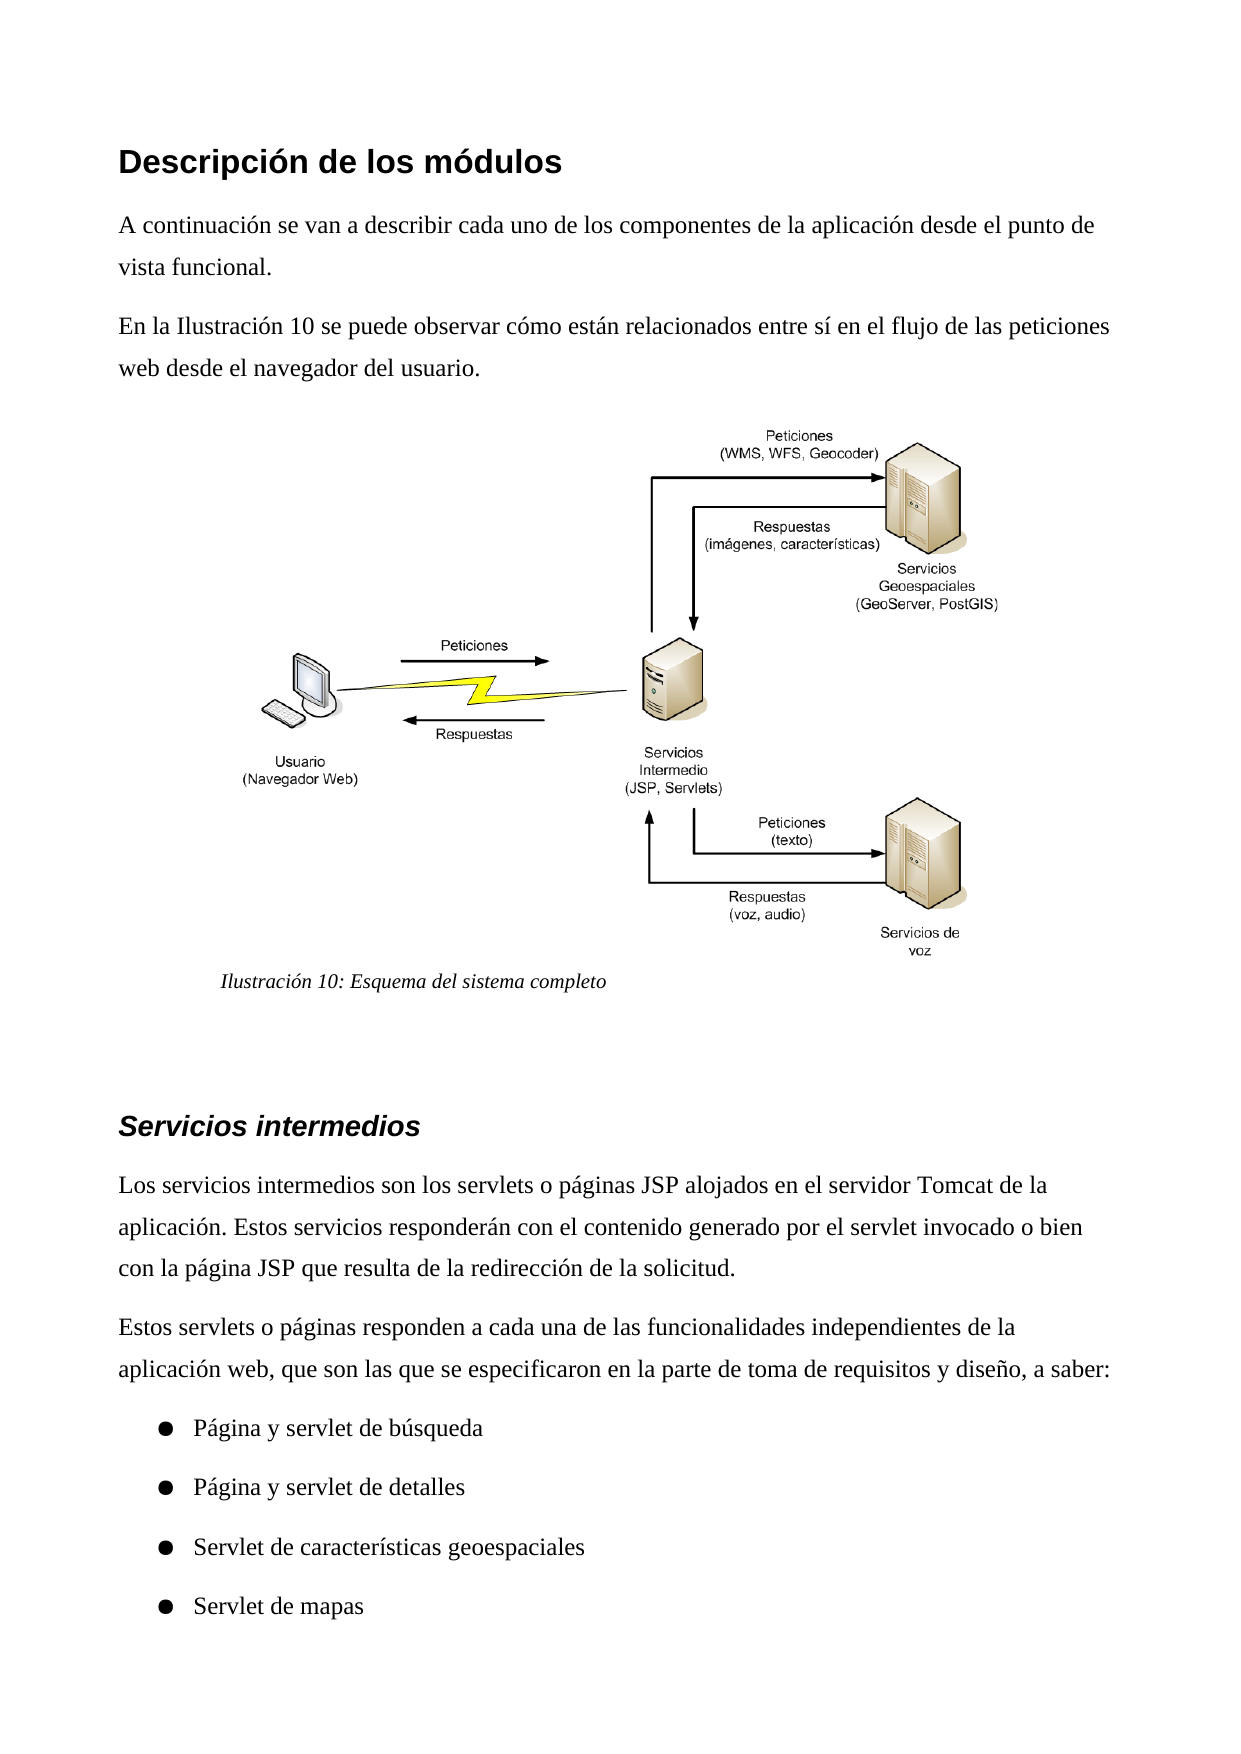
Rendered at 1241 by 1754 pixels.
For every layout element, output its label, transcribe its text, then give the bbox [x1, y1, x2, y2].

picture [242, 425, 998, 959]
subtitle Estos servlets o páginas responden a cada una de las funcionalidades independientes de la aplicación web, que son las que se especificaron en la parte de toma de requisitos y diseño, a saber: [118, 1313, 1122, 1383]
subtitle Página y servlet de búsqueda [156, 1414, 1122, 1442]
subtitle En la Ilustración 10 se puede observar cómo están relacionados entre sí en el flujo de las peticiones web desde el navegador del usuario. [118, 312, 1122, 382]
subtitle A continuación se van a describir cada uno de los componentes de la aplicación desde el punto de vista funcional. [118, 212, 1122, 281]
subtitle Servicios intermedios [118, 1110, 1122, 1142]
subtitle Servlet de mapas [156, 1592, 1122, 1620]
subtitle Los servicios intermedios son los servlets o páginas JSP alojados en el servidor Tomcat de la aplicación. Estos servicios responderán con el contenido generado por el servlet invocado o bien con la página JSP que resulta de la redirección de la solicitud. [118, 1171, 1122, 1282]
subtitle Descripción de los módulos [118, 143, 1122, 180]
subtitle Servlet de características geoespaciales [156, 1533, 1122, 1561]
subtitle Página y servlet de detalles [156, 1473, 1122, 1501]
text Ilustración 10: Esquema del sistema completo [220, 426, 1020, 993]
